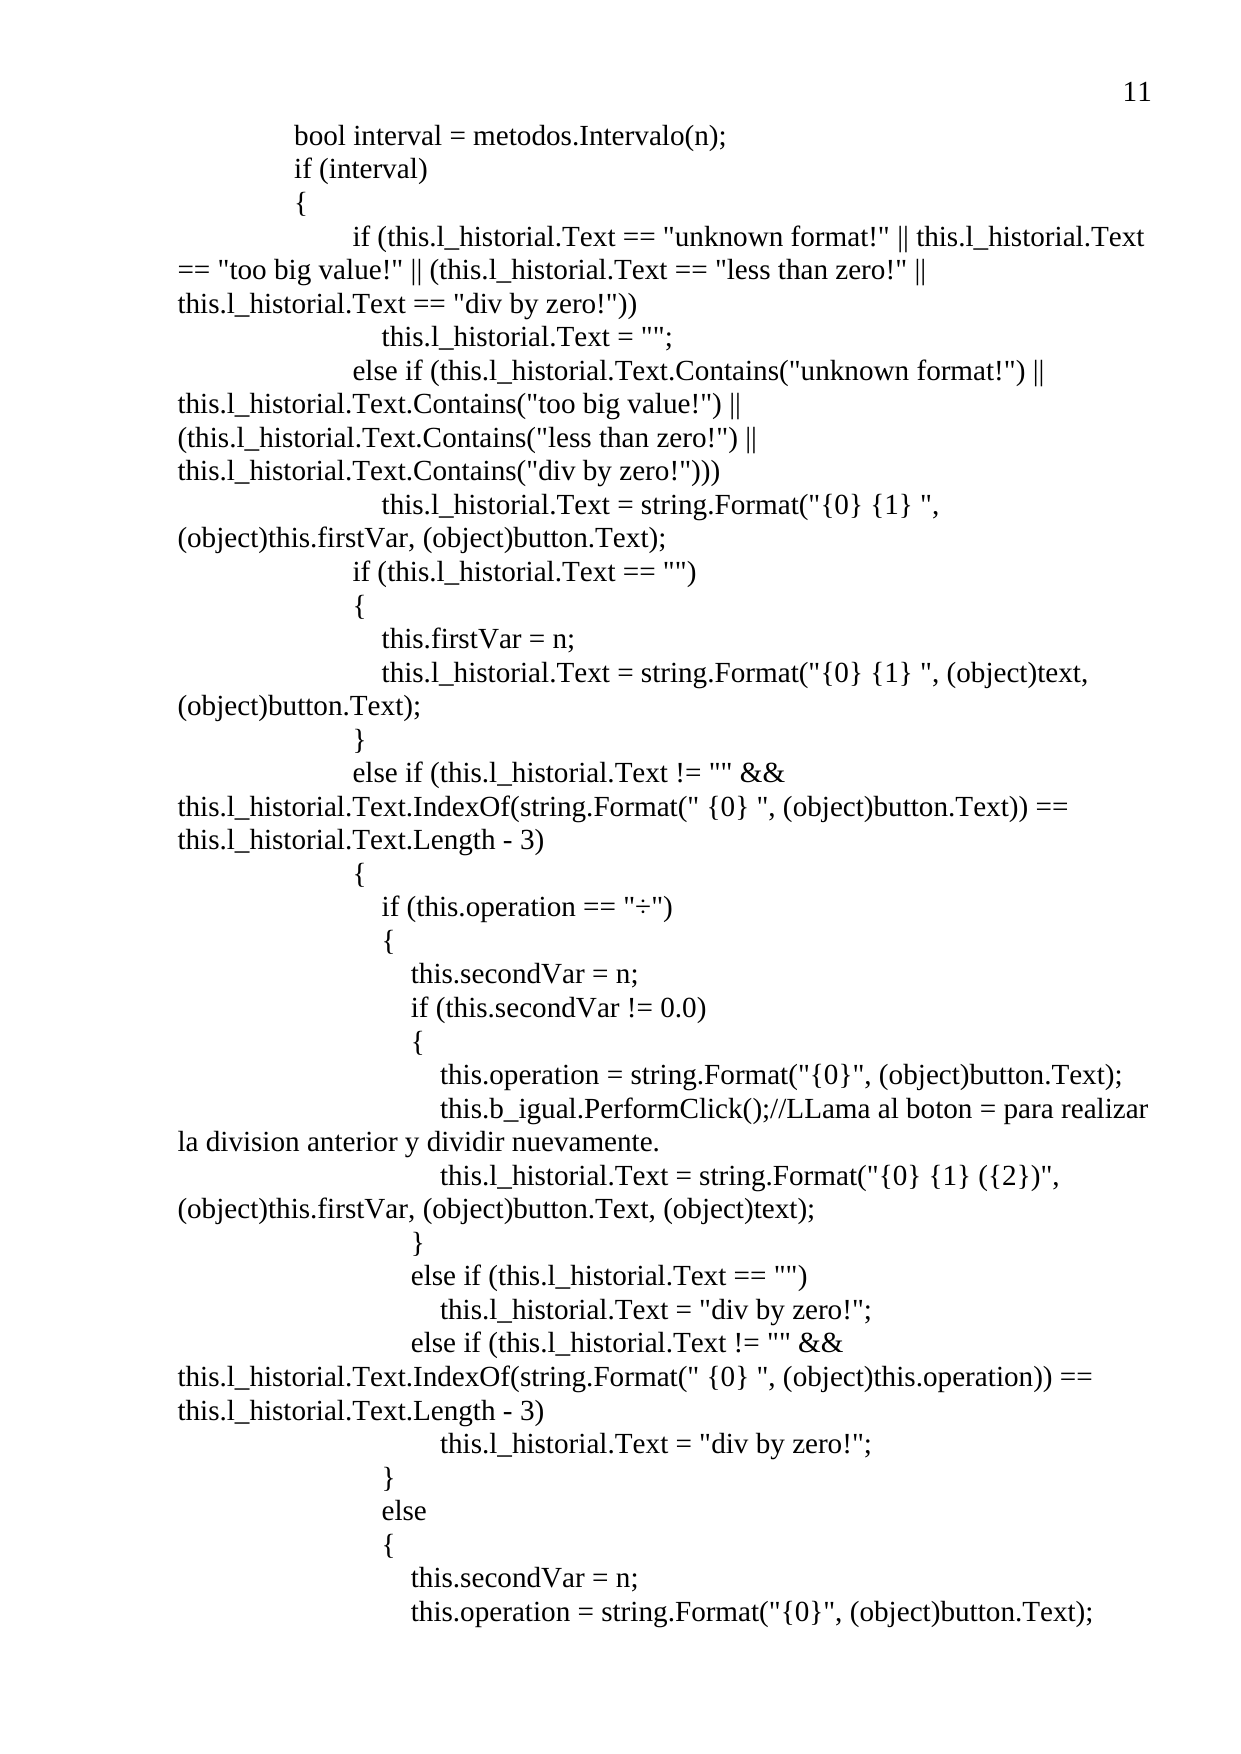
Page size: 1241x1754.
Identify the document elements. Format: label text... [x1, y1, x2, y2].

text { [177, 185, 1152, 219]
text this.firstVar = n; [177, 621, 1152, 655]
text { [177, 1024, 1152, 1057]
text this.secondVar = n; [177, 957, 1152, 990]
text this.b_igual.PerformClick();//LLama al boton = para realizar la division anterior y dividir nuevamente. [177, 1091, 1152, 1158]
text bool interval = metodos.Intervalo(n); [177, 118, 1152, 152]
text else [177, 1493, 1152, 1527]
text this.l_historial.Text = string.Format("{0} {1} ", (object)text, (object)button.Text); [177, 655, 1152, 722]
text this.l_historial.Text = ""; [177, 319, 1152, 353]
text this.l_historial.Text = string.Format("{0} {1} ({2})", (object)this.firstVar, (object)button.Text, (object)text); [177, 1158, 1152, 1225]
text this.secondVar = n; [177, 1560, 1152, 1594]
text if (this.l_historial.Text == "unknown format!" || this.l_historial.Text == "too big value!" || (this.l_historial.Text == "less than zero!" || this.l_historial.Text == "div by zero!")) [177, 219, 1152, 319]
text else if (this.l_historial.Text != "" && this.l_historial.Text.IndexOf(string.Format(" {0} ", (object)button.Text)) == this.l_historial.Text.Length - 3) [177, 755, 1152, 856]
text else if (this.l_historial.Text.Contains("unknown format!") || this.l_historial.Text.Contains("too big value!") || (this.l_historial.Text.Contains("less than zero!") || this.l_historial.Text.Contains("div by zero!"))) [177, 353, 1152, 487]
text if (interval) [177, 152, 1152, 185]
text else if (this.l_historial.Text == "") [177, 1258, 1152, 1292]
text else if (this.l_historial.Text != "" && this.l_historial.Text.IndexOf(string.Format(" {0} ", (object)this.operation)) == this.l_historial.Text.Length - 3) [177, 1326, 1152, 1426]
text this.operation = string.Format("{0}", (object)button.Text); [177, 1057, 1152, 1091]
text if (this.l_historial.Text == "") [177, 554, 1152, 588]
text this.l_historial.Text = string.Format("{0} {1} ", (object)this.firstVar, (object)button.Text); [177, 487, 1152, 554]
text } [177, 1225, 1152, 1258]
text { [177, 588, 1152, 621]
text this.l_historial.Text = "div by zero!"; [177, 1292, 1152, 1326]
text { [177, 1527, 1152, 1560]
text { [177, 923, 1152, 957]
text if (this.operation == "÷") [177, 889, 1152, 923]
text this.l_historial.Text = "div by zero!"; [177, 1426, 1152, 1460]
text if (this.secondVar != 0.0) [177, 990, 1152, 1024]
text } [177, 1460, 1152, 1493]
text { [177, 856, 1152, 889]
text } [177, 722, 1152, 755]
text this.operation = string.Format("{0}", (object)button.Text); [177, 1594, 1152, 1627]
